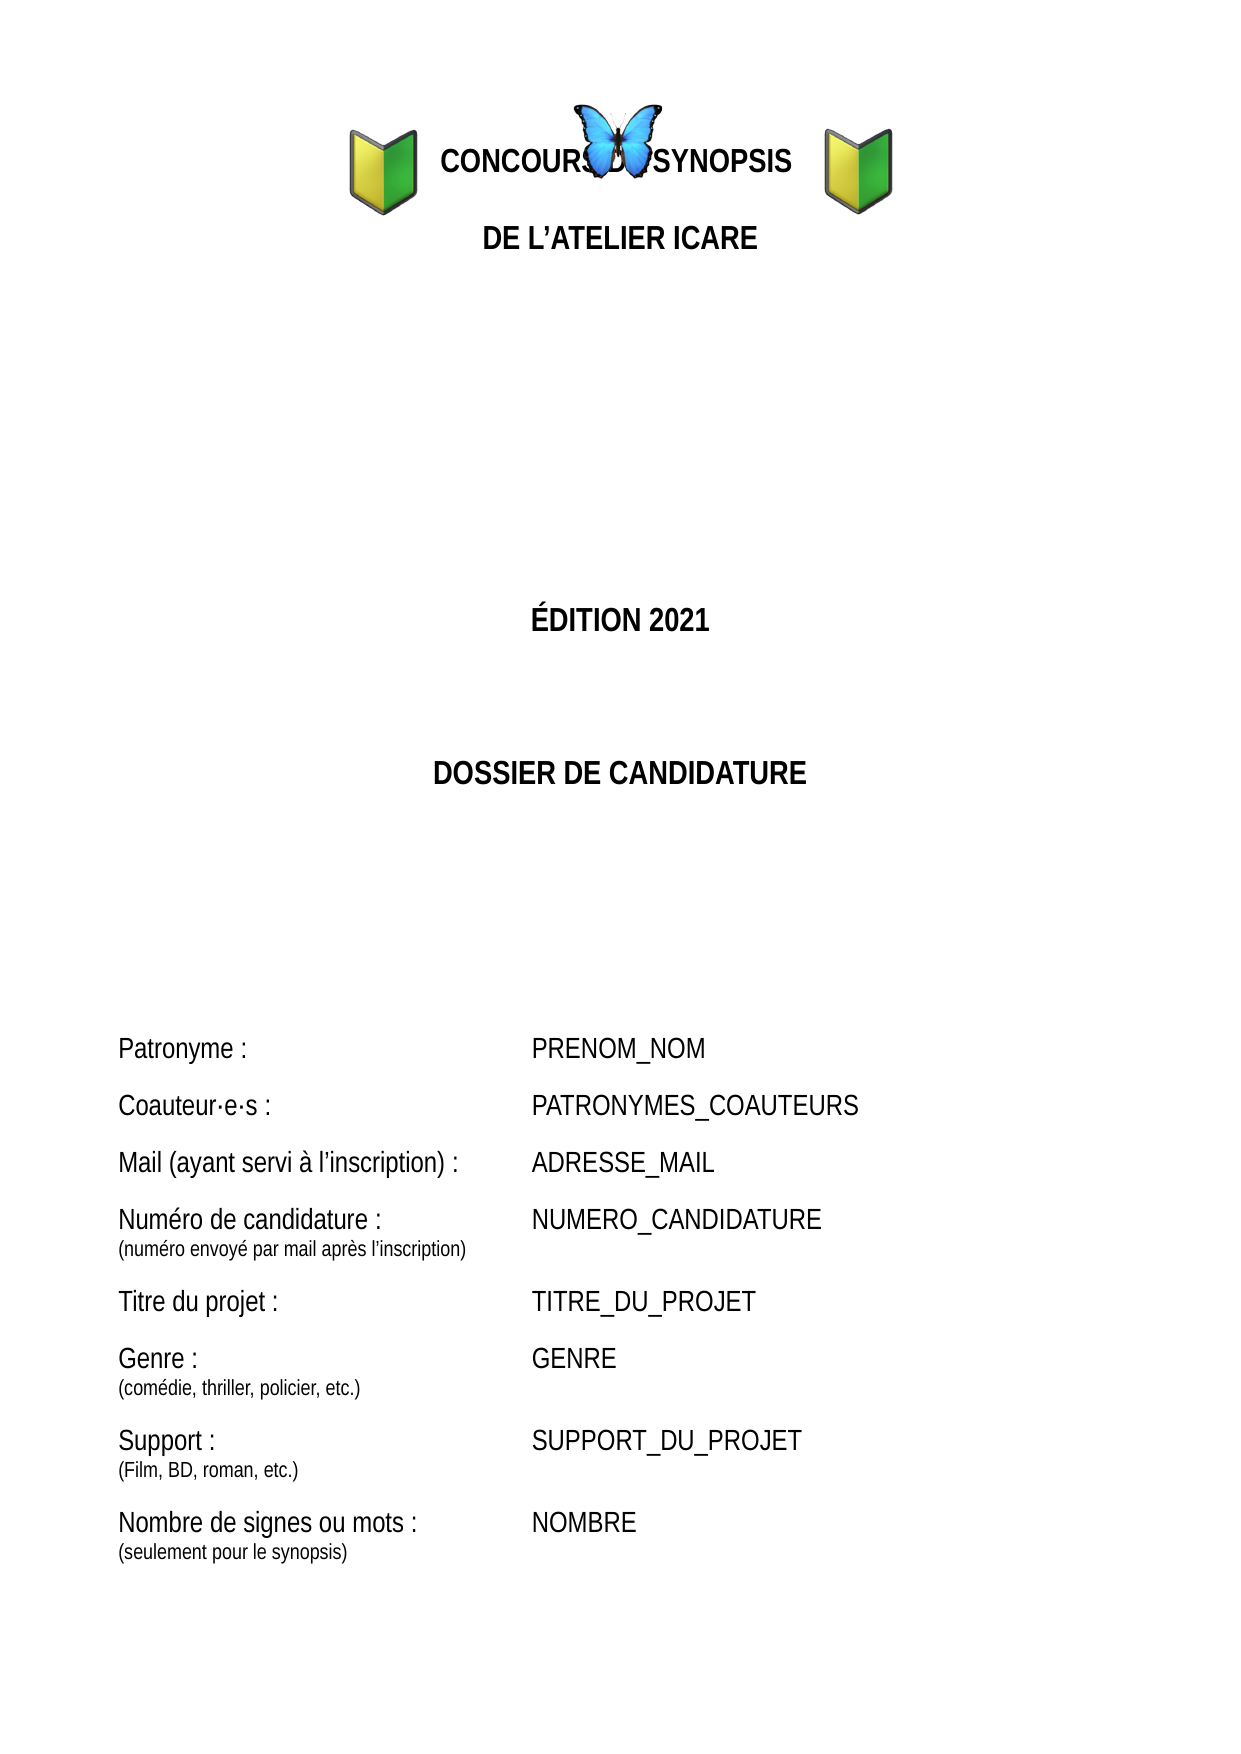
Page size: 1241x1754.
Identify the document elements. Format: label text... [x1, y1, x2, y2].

text (comédie, thriller, policier, etc.) [118, 1375, 1122, 1400]
text Coauteur·e·s : PATRONYMES_COAUTEURS [118, 1088, 1122, 1121]
picture [573, 96, 663, 185]
picture [814, 126, 904, 215]
text Genre : GENRE [118, 1341, 1122, 1375]
picture [339, 127, 429, 216]
text Patronyme : PRENOM_NOM [118, 1031, 1122, 1064]
text DE L’ATELIER ICARE [118, 218, 1122, 256]
text (Film, BD, roman, etc.) [118, 1457, 1122, 1482]
text Numéro de candidature : NUMERO_CANDIDATURE [118, 1202, 1122, 1235]
text (seulement pour le synopsis) [118, 1539, 1122, 1564]
text ÉDITION 2021 [118, 601, 1122, 639]
text Mail (ayant servi à l’inscription) : ADRESSE_MAIL [118, 1145, 1122, 1178]
text CONCOURS DE SYNOPSIS [118, 142, 339, 180]
text Titre du projet : TITRE_DU_PROJET [118, 1284, 1122, 1318]
text DOSSIER DE CANDIDATURE [118, 753, 1122, 792]
text Support : SUPPORT_DU_PROJET [118, 1423, 1122, 1457]
text CONCOURS DE SYNOPSIS [429, 142, 573, 180]
text Nombre de signes ou mots : NOMBRE [118, 1506, 1122, 1539]
text CONCOURS DE SYNOPSIS [663, 142, 814, 180]
text CONCOURS DE SYNOPSIS [904, 142, 1122, 180]
text (numéro envoyé par mail après l’inscription) [118, 1235, 1122, 1261]
